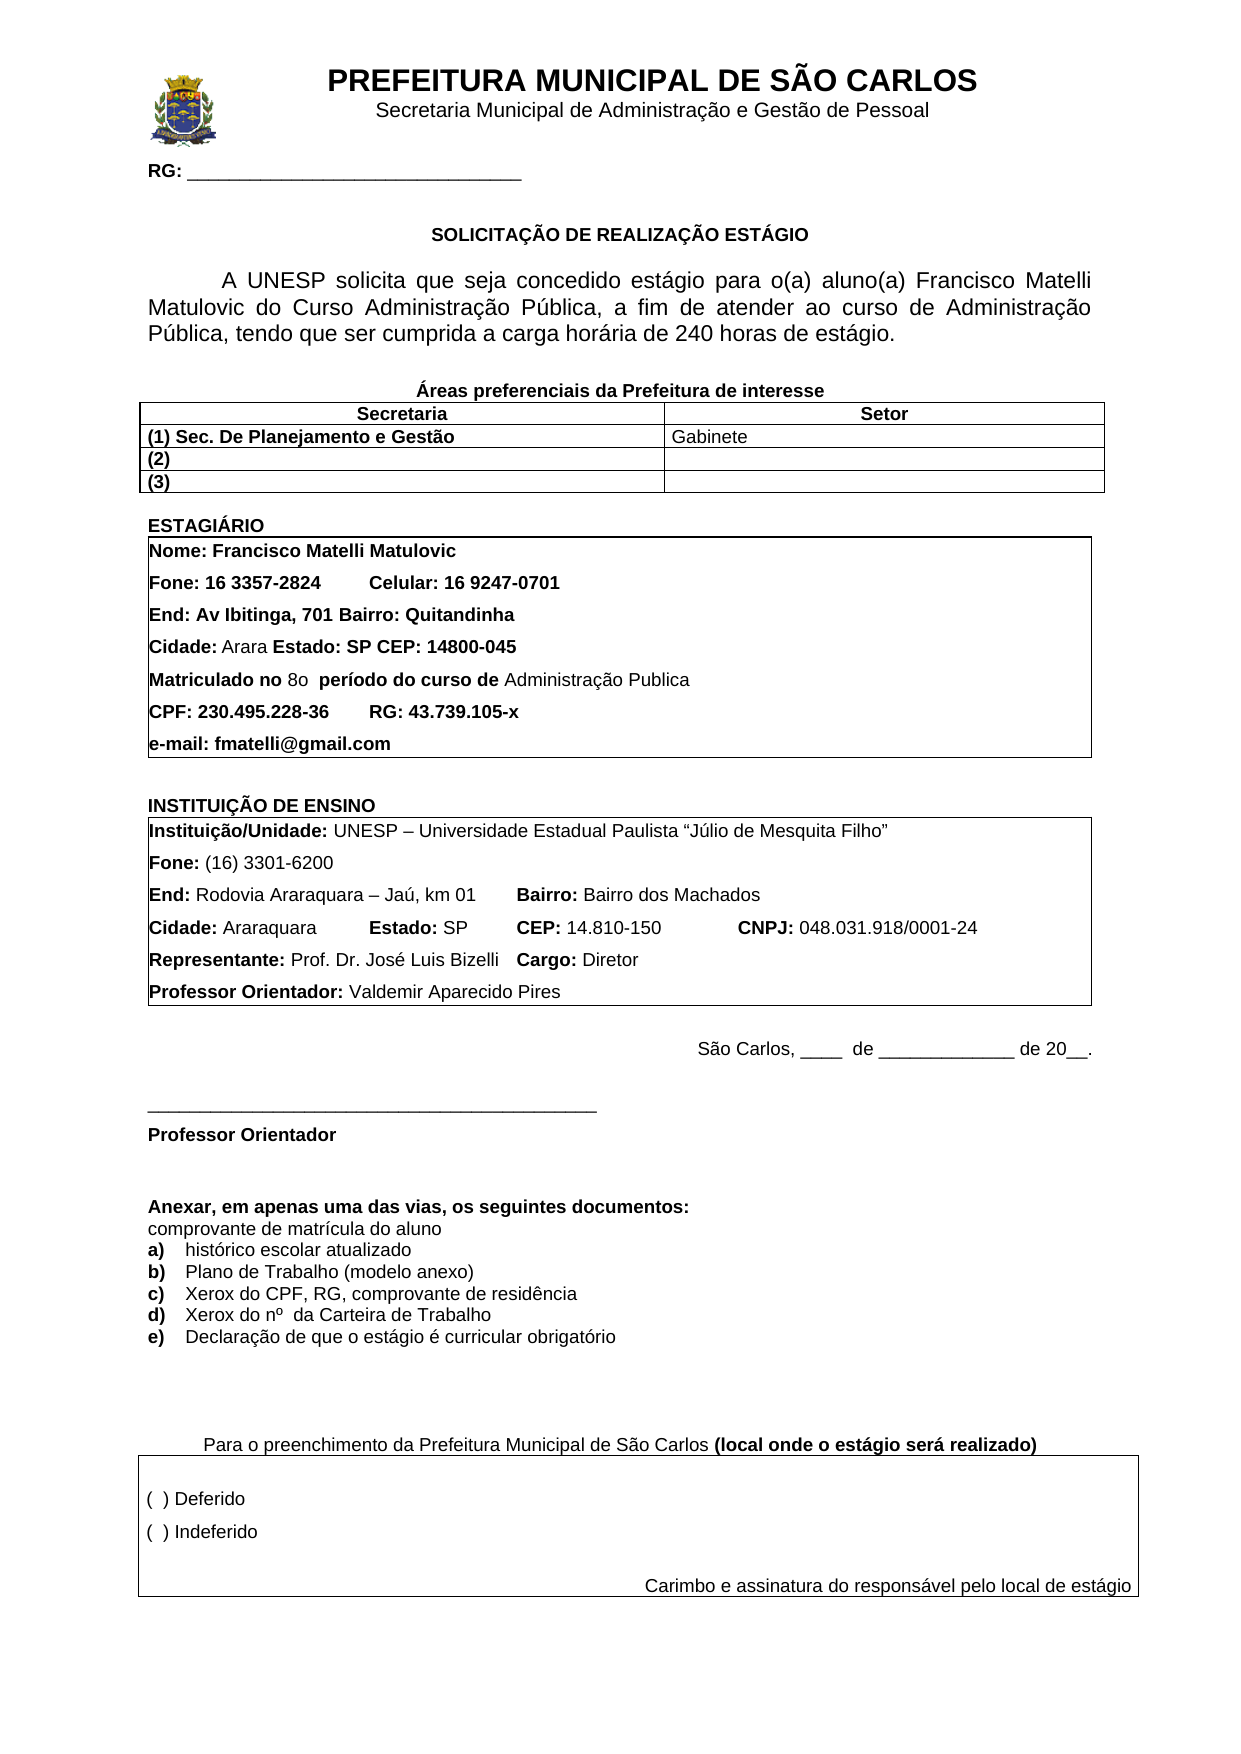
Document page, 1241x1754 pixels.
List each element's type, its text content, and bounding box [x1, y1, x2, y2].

text Cidade: Araraquara Estado: SP CEP: 14.810-150 CNPJ: 048.031.918/0001-24 [149, 913, 1091, 938]
table_cell [665, 471, 1104, 492]
text Matriculado no 8o período do curso de Administração Publica [149, 666, 1091, 690]
text End: Rodovia Araraquara – Jaú, km 01 Bairro: Bairro dos Machados [149, 881, 1091, 906]
list Plano de Trabalho (modelo anexo) [148, 1261, 1092, 1282]
picture [222, 60, 1083, 136]
table_cell [665, 448, 1104, 469]
text Áreas preferenciais da Prefeitura de interesse [148, 380, 1092, 402]
table_cell (3) [141, 471, 664, 492]
table_header Secretaria [141, 403, 664, 424]
subtitle Professor Orientador [148, 1124, 1092, 1146]
text ___________________________________________ [148, 1092, 1092, 1113]
table_header Setor [665, 403, 1104, 424]
table_header ( ) Deferido ( ) Indeferido Carimbo e assinatura do responsável pelo local de estágio [139, 1456, 1138, 1596]
text INSTITUIÇÃO DE ENSINO [148, 795, 1092, 817]
text e-mail: fmatelli@gmail.com [149, 730, 1091, 757]
subtitle Anexar, em apenas uma das vias, os seguintes documentos: [148, 1196, 1092, 1218]
list Declaração de que o estágio é curricular obrigatório [148, 1326, 1092, 1347]
text A UNESP solicita que seja concedido estágio para o(a) aluno(a) Francisco Matelli Matulovic do Curso Administração Pública, a fim de atender ao curso de Administração Pública, tendo que ser cumprida a carga horária de 240 horas de estágio. [148, 267, 1092, 346]
text Cidade: Arara Estado: SP CEP: 14800-045 [149, 633, 1091, 658]
subtitle Nome: Francisco Matelli Matulovic [149, 538, 1091, 561]
picture [149, 74, 216, 147]
table_cell Gabinete [665, 425, 1104, 447]
list histórico escolar atualizado [148, 1239, 1092, 1261]
list Xerox do CPF, RG, comprovante de residência [148, 1282, 1092, 1304]
text Para o preenchimento da Prefeitura Municipal de São Carlos (local onde o estágio será realizado) [148, 1433, 1092, 1455]
text RG: ________________________________ [148, 148, 1092, 181]
subtitle Fone: 16 3357-2824 Celular: 16 9247-0701 [149, 569, 1091, 593]
text São Carlos, ____ de _____________ de 20__. [148, 1038, 1092, 1060]
subtitle Instituição/Unidade: UNESP – Universidade Estadual Paulista “Júlio de Mesquita Filho” [149, 818, 1091, 841]
text CPF: 230.495.228-36 RG: 43.739.105-x [149, 698, 1091, 722]
text Representante: Prof. Dr. José Luis Bizelli Cargo: Diretor [149, 946, 1091, 970]
text Professor Orientador: Valdemir Aparecido Pires [149, 978, 1091, 1005]
subtitle Fone: (16) 3301-6200 [149, 849, 1091, 873]
table_cell (2) [141, 448, 664, 469]
text End: Av Ibitinga, 701 Bairro: Quitandinha [149, 601, 1091, 626]
subtitle SOLICITAÇÃO DE REALIZAÇÃO ESTÁGIO [148, 224, 1092, 246]
list Xerox do nº da Carteira de Trabalho [148, 1304, 1092, 1326]
table_cell (1) Sec. De Planejamento e Gestão [141, 425, 664, 447]
subtitle comprovante de matrícula do aluno [148, 1218, 1092, 1239]
subtitle ESTAGIÁRIO [148, 515, 1092, 536]
